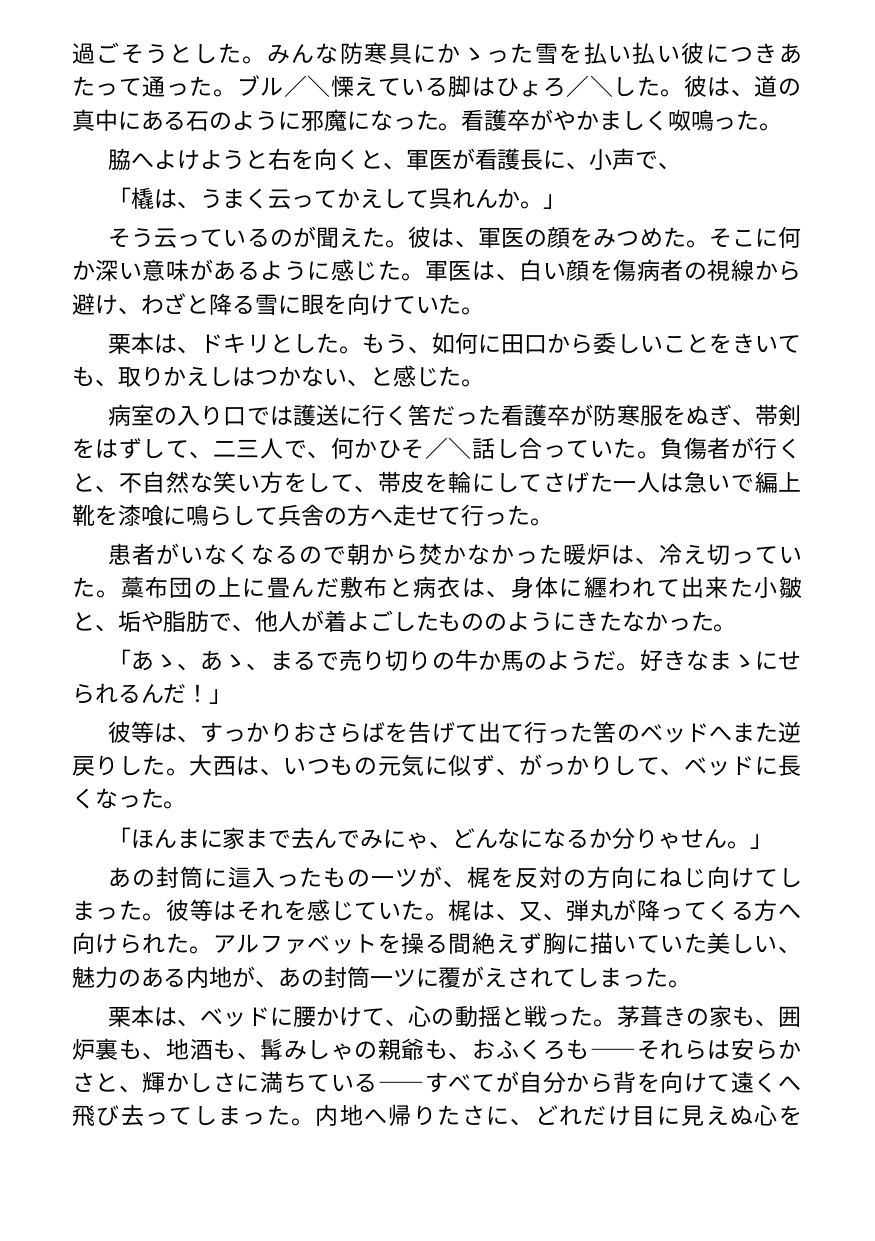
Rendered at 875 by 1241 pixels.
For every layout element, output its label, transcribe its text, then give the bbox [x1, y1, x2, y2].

text 栗本は、ベッドに腰かけて、心の動揺と戦った。茅葺きの家も、囲炉裏も、地酒も、髯みしゃの親爺も、おふくろも――それらは安らかさと、輝かしさに満ちている――すべてが自分から背を向けて遠くへ飛び去ってしまった。内地へ帰りたさに、どれだけ目に見えぬ心を [72, 998, 802, 1131]
text 患者がいなくなるので朝から焚かなかった暖炉は、冷え切っていた。藁布団の上に畳んだ敷布と病衣は、身体に纒われて出来た小皺と、垢や脂肪で、他人が着よごしたもののようにきたなかった。 [72, 537, 802, 637]
text 「橇は、うまく云ってかえして呉れんか。」 [72, 181, 802, 214]
text 病室の入り口では護送に行く筈だった看護卒が防寒服をぬぎ、帯剣をはずして、二三人で、何かひそ／＼話し合っていた。負傷者が行くと、不自然な笑い方をして、帯皮を輪にしてさげた一人は急いで編上靴を漆喰に鳴らして兵舎の方へ走せて行った。 [72, 398, 802, 531]
text 栗本は、ドキリとした。もう、如何に田口から委しいことをきいても、取りかえしはつかない、と感じた。 [72, 326, 802, 392]
text 脇へよけようと右を向くと、軍医が看護長に、小声で、 [72, 142, 802, 175]
text そう云っているのが聞えた。彼は、軍医の顔をみつめた。そこに何か深い意味があるように感じた。軍医は、白い顔を傷病者の視線から避け、わざと降る雪に眼を向けていた。 [72, 220, 802, 320]
text 「あゝ、あゝ、まるで売り切りの牛か馬のようだ。好きなまゝにせられるんだ！」 [72, 642, 802, 709]
text 過ごそうとした。みんな防寒具にかゝった雪を払い払い彼につきあたって通った。ブル／＼慄えている脚はひょろ／＼した。彼は、道の真中にある石のように邪魔になった。看護卒がやかましく呶鳴った。 [72, 36, 802, 136]
text 彼等は、すっかりおさらばを告げて出て行った筈のベッドへまた逆戻りした。大西は、いつもの元気に似ず、がっかりして、ベッドに長くなった。 [72, 715, 802, 814]
text 「ほんまに家まで去んでみにゃ、どんなになるか分りゃせん。」 [72, 821, 802, 854]
text あの封筒に這入ったもの一ツが、梶を反対の方向にねじ向けてしまった。彼等はそれを感じていた。梶は、又、弾丸が降ってくる方へ向けられた。アルファベットを操る間絶えず胸に描いていた美しい、魅力のある内地が、あの封筒一ツに覆がえされてしまった。 [72, 860, 802, 993]
